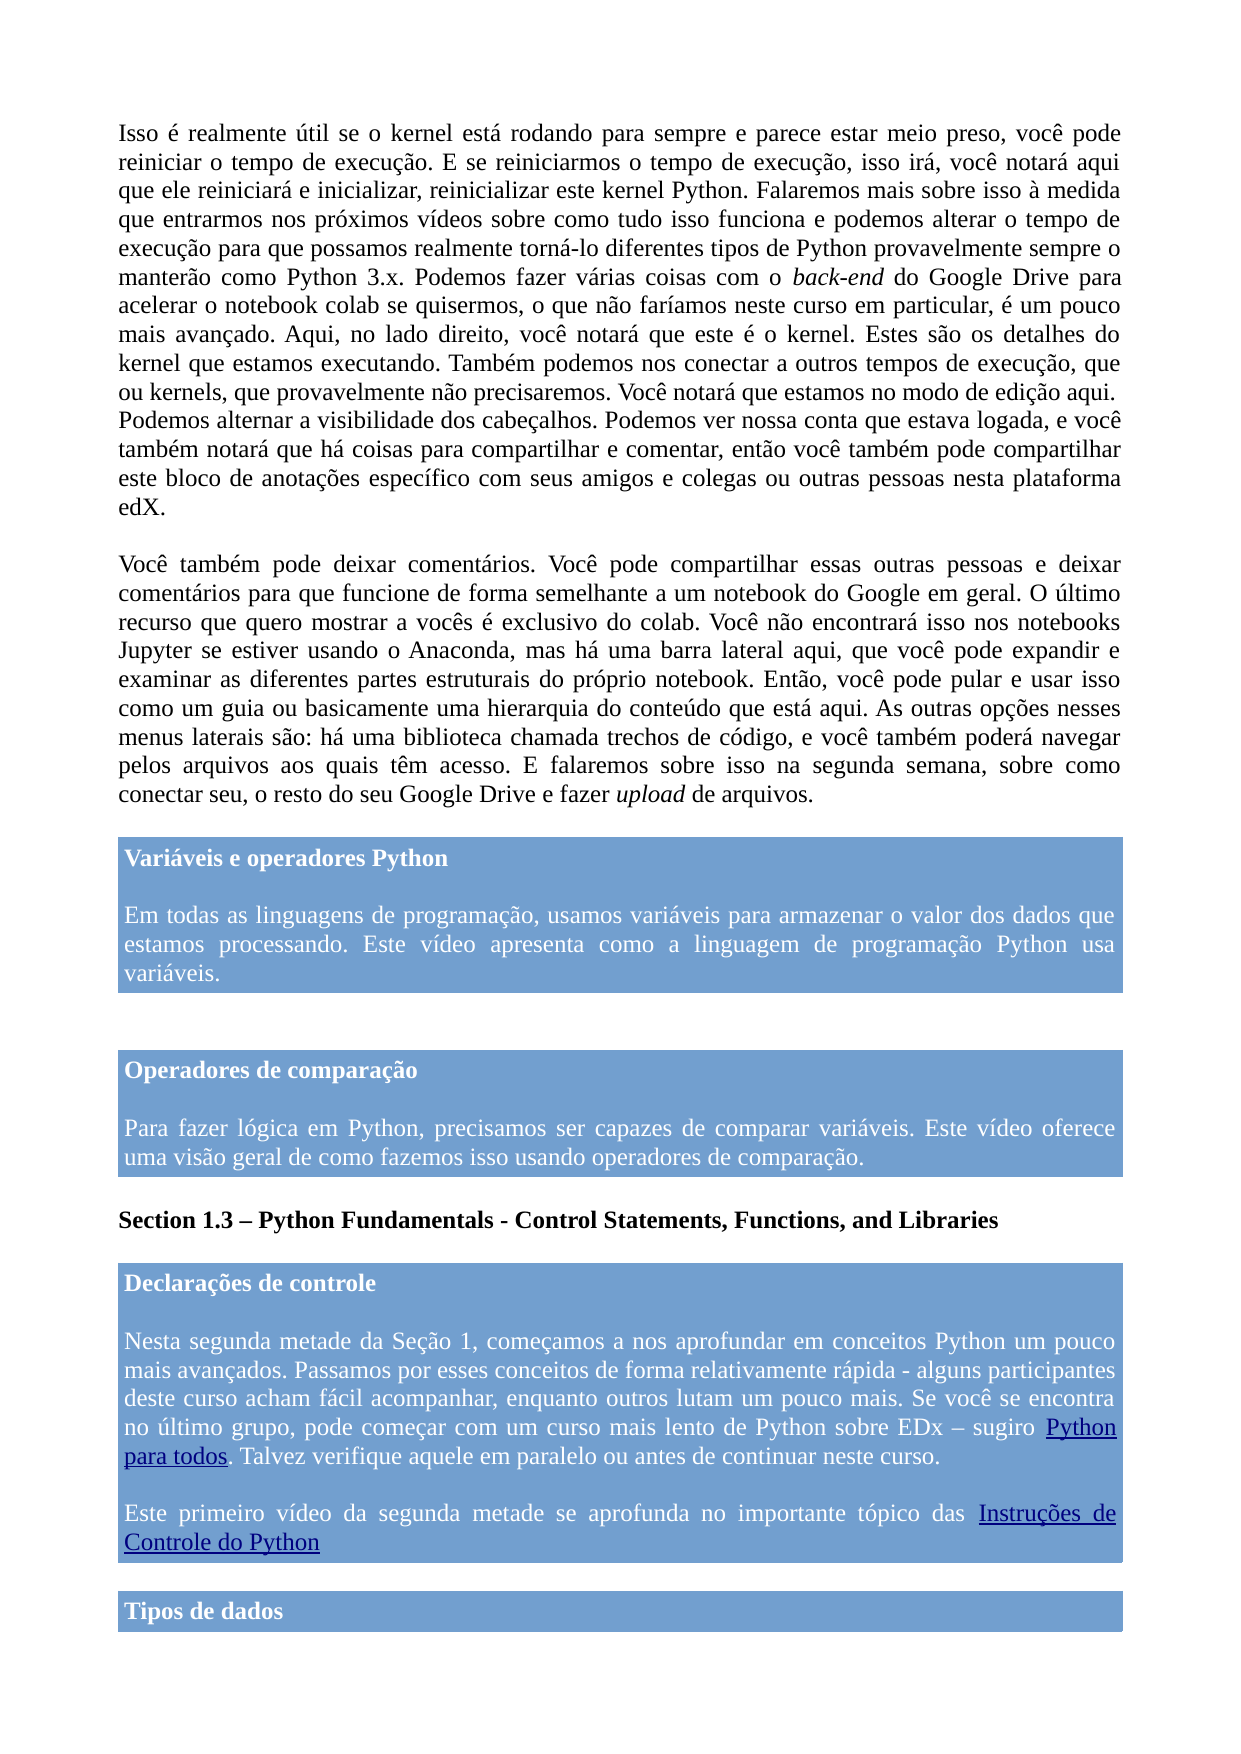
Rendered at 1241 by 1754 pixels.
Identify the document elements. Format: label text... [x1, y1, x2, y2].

table_header Variáveis e operadores Python Em todas as linguagens de programação, usamos variáveis para armazenar o valor dos dados que estamos processando. Este vídeo apresenta como a linguagem de programação Python usa variáveis. [119, 838, 1122, 992]
text Isso é realmente útil se o kernel está rodando para sempre e parece estar meio preso, você pode reiniciar o tempo de execução. E se reiniciarmos o tempo de execução, isso irá, você notará aqui que ele reiniciará e inicializar, reinicializar este kernel Python. Falaremos mais sobre isso à medida que entrarmos nos próximos vídeos sobre como tudo isso funciona e podemos alterar o tempo de execução para que possamos realmente torná-lo diferentes tipos de Python provavelmente sempre o manterão como Python 3.x. Podemos fazer várias coisas com o back-end do Google Drive para acelerar o notebook colab se quisermos, o que não faríamos neste curso em particular, é um pouco mais avançado. Aqui, no lado direito, você notará que este é o kernel. Estes são os detalhes do kernel que estamos executando. Também podemos nos conectar a outros tempos de execução, que ou kernels, que provavelmente não precisaremos. Você notará que estamos no modo de edição aqui. [118, 118, 1122, 406]
text Podemos alternar a visibilidade dos cabeçalhos. Podemos ver nossa conta que estava logada, e você também notará que há coisas para compartilhar e comentar, então você também pode compartilhar este bloco de anotações específico com seus amigos e colegas ou outras pessoas nesta plataforma edX. [118, 406, 1122, 521]
text Você também pode deixar comentários. Você pode compartilhar essas outras pessoas e deixar comentários para que funcione de forma semelhante a um notebook do Google em geral. O último recurso que quero mostrar a vocês é exclusivo do colab. Você não encontrará isso nos notebooks Jupyter se estiver usando o Anaconda, mas há uma barra lateral aqui, que você pode expandir e examinar as diferentes partes estruturais do próprio notebook. Então, você pode pular e usar isso como um guia ou basicamente uma hierarquia do conteúdo que está aqui. As outras opções nesses menus laterais são: há uma biblioteca chamada trechos de código, e você também poderá navegar pelos arquivos aos quais têm acesso. E falaremos sobre isso na segunda semana, sobre como conectar seu, o resto do seu Google Drive e fazer upload de arquivos. [118, 549, 1122, 808]
table_header Tipos de dados [119, 1592, 1122, 1631]
text Section 1.3 – Python Fundamentals - Control Statements, Functions, and Libraries [118, 1205, 1122, 1234]
table_header Declarações de controle Nesta segunda metade da Seção 1, começamos a nos aprofundar em conceitos Python um pouco mais avançados. Passamos por esses conceitos de forma relativamente rápida - alguns participantes deste curso acham fácil acompanhar, enquanto outros lutam um pouco mais. Se você se encontra no último grupo, pode começar com um curso mais lento de Python sobre EDx – sugiro Python para todos. Talvez verifique aquele em paralelo ou antes de continuar neste curso. Este primeiro vídeo da segunda metade se aprofunda no importante tópico das Instruções de Controle do Python [119, 1264, 1122, 1562]
table_header Operadores de comparação Para fazer lógica em Python, precisamos ser capazes de comparar variáveis. Este vídeo oferece uma visão geral de como fazemos isso usando operadores de comparação. [119, 1051, 1122, 1176]
